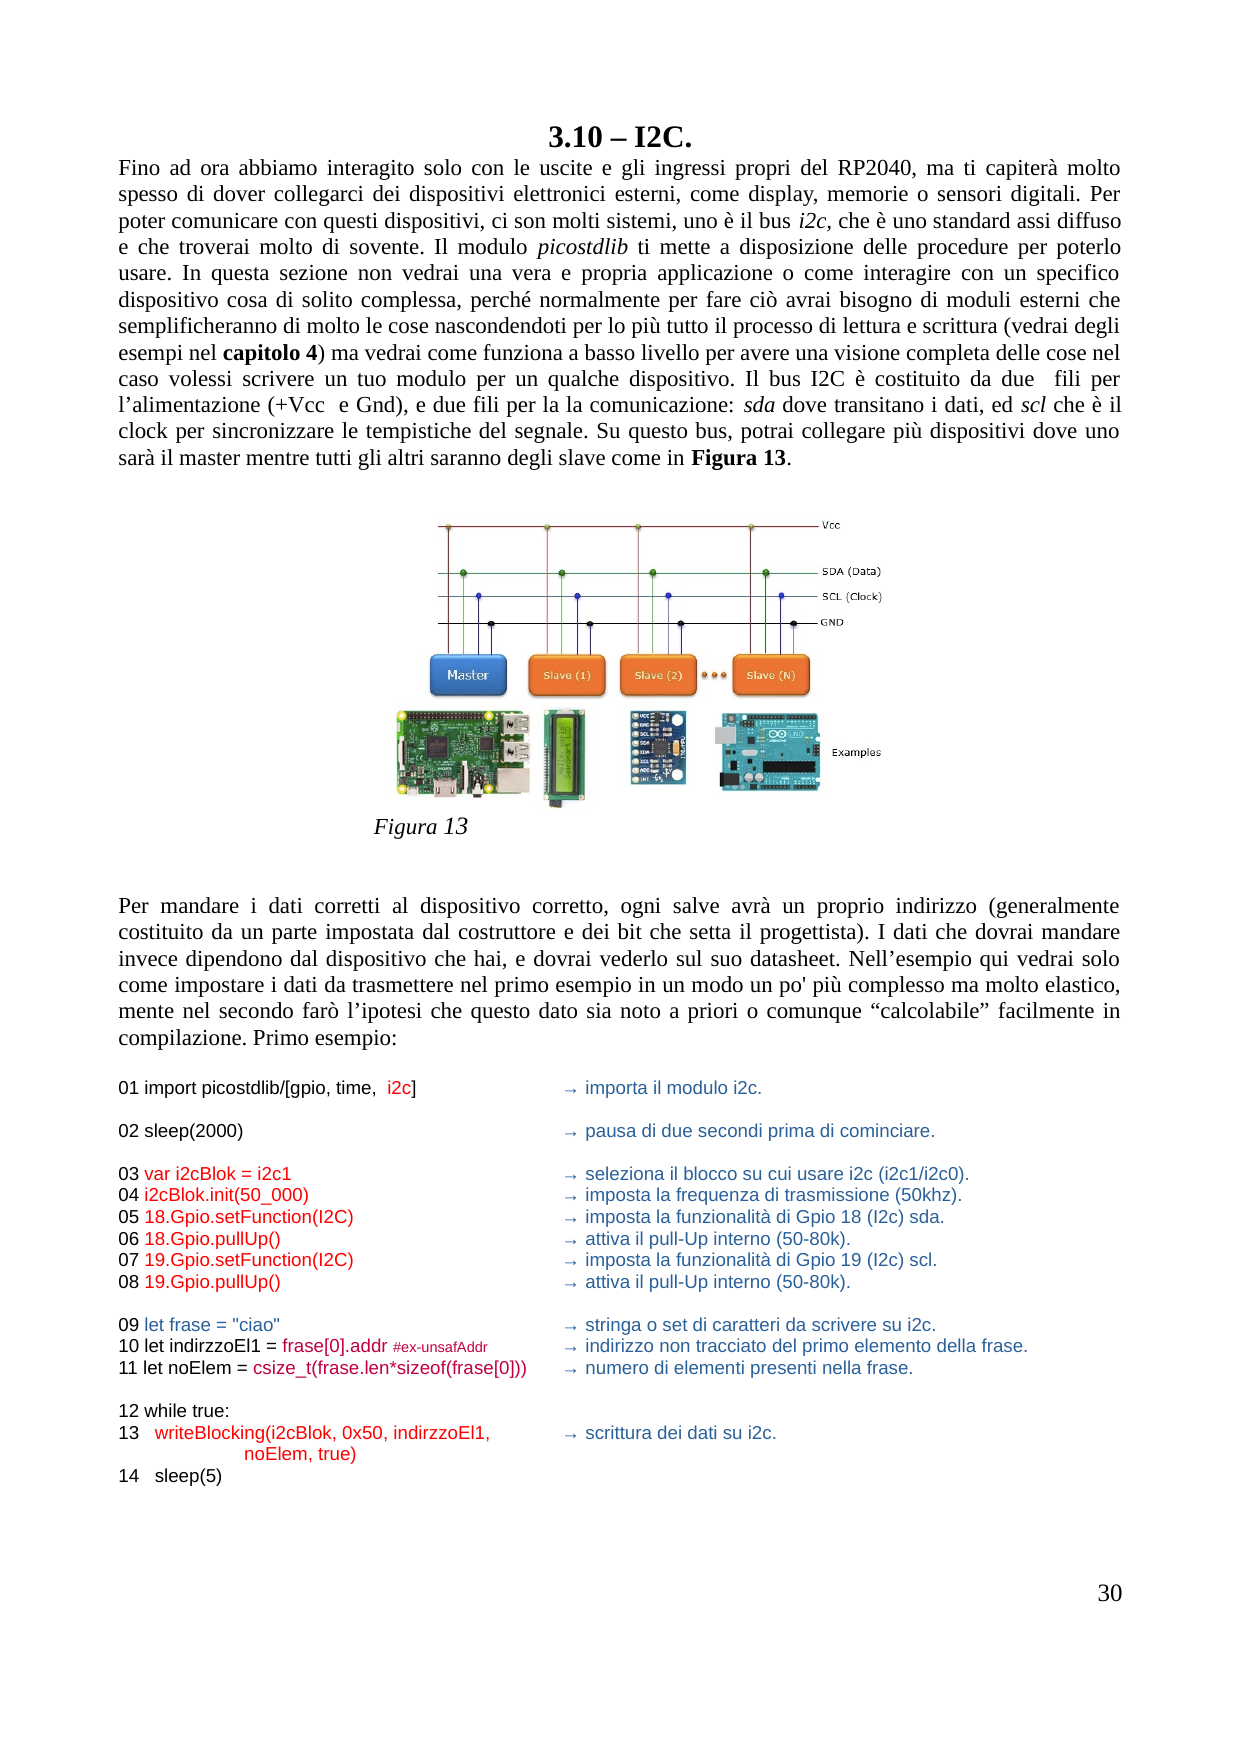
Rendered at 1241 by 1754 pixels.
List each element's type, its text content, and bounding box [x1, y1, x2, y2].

text 01 import picostdlib/[gpio, time, i2c] → importa il modulo i2c. [118, 1076, 1122, 1098]
text 3.10 – I2C. [118, 118, 1122, 154]
text 11 let noElem = csize_t(frase.len*sizeof(frase[0])) → numero di elementi presenti nella frase. [118, 1357, 1122, 1378]
text 05 18.Gpio.setFunction(I2C) → imposta la funzionalità di Gpio 18 (I2c) sda. [118, 1206, 1122, 1227]
text 02 sleep(2000) → pausa di due secondi prima di cominciare. [118, 1119, 1122, 1141]
text noElem, true) [118, 1443, 1122, 1464]
text Per mandare i dati corretti al dispositivo corretto, ogni salve avrà un proprio indirizzo (generalmente costituito da un parte impostata dal costruttore e dei bit che setta il progettista). I dati che dovrai mandare invece dipendono dal dispositivo che hai, e dovrai vederlo sul suo datasheet. Nell’esempio qui vedrai solo come impostare i dati da trasmettere nel primo esempio in un modo un po' più complesso ma molto elastico, mente nel secondo farò l’ipotesi che questo dato sia noto a priori o comunque “calcolabile” facilmente in compilazione. Primo esempio: [118, 892, 1122, 1050]
text 14 sleep(5) [118, 1464, 1122, 1486]
text 06 18.Gpio.pullUp() → attiva il pull-Up interno (50-80k). [118, 1227, 1122, 1249]
text 03 var i2cBlok = i2c1 → seleziona il blocco su cui usare i2c (i2c1/i2c0). [118, 1163, 1122, 1184]
text Figura 13 [374, 811, 883, 840]
text Fino ad ora abbiamo interagito solo con le uscite e gli ingressi propri del RP2040, ma ti capiterà molto spesso di dover collegarci dei dispositivi elettronici esterni, come display, memorie o sensori digitali. Per poter comunicare con questi dispositivi, ci son molti sistemi, uno è il bus i2c, che è uno standard assi diffuso e che troverai molto di sovente. Il modulo picostdlib ti mette a disposizione delle procedure per poterlo usare. In questa sezione non vedrai una vera e propria applicazione o come interagire con un specifico dispositivo cosa di solito complessa, perché normalmente per fare ciò avrai bisogno di moduli esterni che semplificheranno di molto le cose nascondendoti per lo più tutto il processo di lettura e scrittura (vedrai degli esempi nel capitolo 4) ma vedrai come funziona a basso livello per avere una visione completa delle cose nel caso volessi scrivere un tuo modulo per un qualche dispositivo. Il bus I2C è costituito da due fili per l’alimentazione (+Vcc e Gnd), e due fili per la la comunicazione: sda dove transitano i dati, ed scl che è il clock per sincronizzare le tempistiche del segnale. Su questo bus, potrai collegare più dispositivi dove uno sarà il master mentre tutti gli altri saranno degli slave come in Figura 13. [118, 154, 1122, 470]
text 13 writeBlocking(i2cBlok, 0x50, indirzzoEl1, → scrittura dei dati su i2c. [118, 1421, 1122, 1443]
picture [373, 515, 884, 811]
text 09 let frase = "ciao" → stringa o set di caratteri da scrivere su i2c. [118, 1314, 1122, 1335]
text 04 i2cBlok.init(50_000) → imposta la frequenza di trasmissione (50khz). [118, 1184, 1122, 1206]
text 08 19.Gpio.pullUp() → attiva il pull-Up interno (50-80k). [118, 1271, 1122, 1292]
text 10 let indirzzoEl1 = frase[0].addr #ex-unsafAddr → indirizzo non tracciato del primo elemento della frase. [118, 1335, 1122, 1357]
text 07 19.Gpio.setFunction(I2C) → imposta la funzionalità di Gpio 19 (I2c) scl. [118, 1249, 1122, 1271]
text 12 while true: [118, 1400, 1122, 1421]
